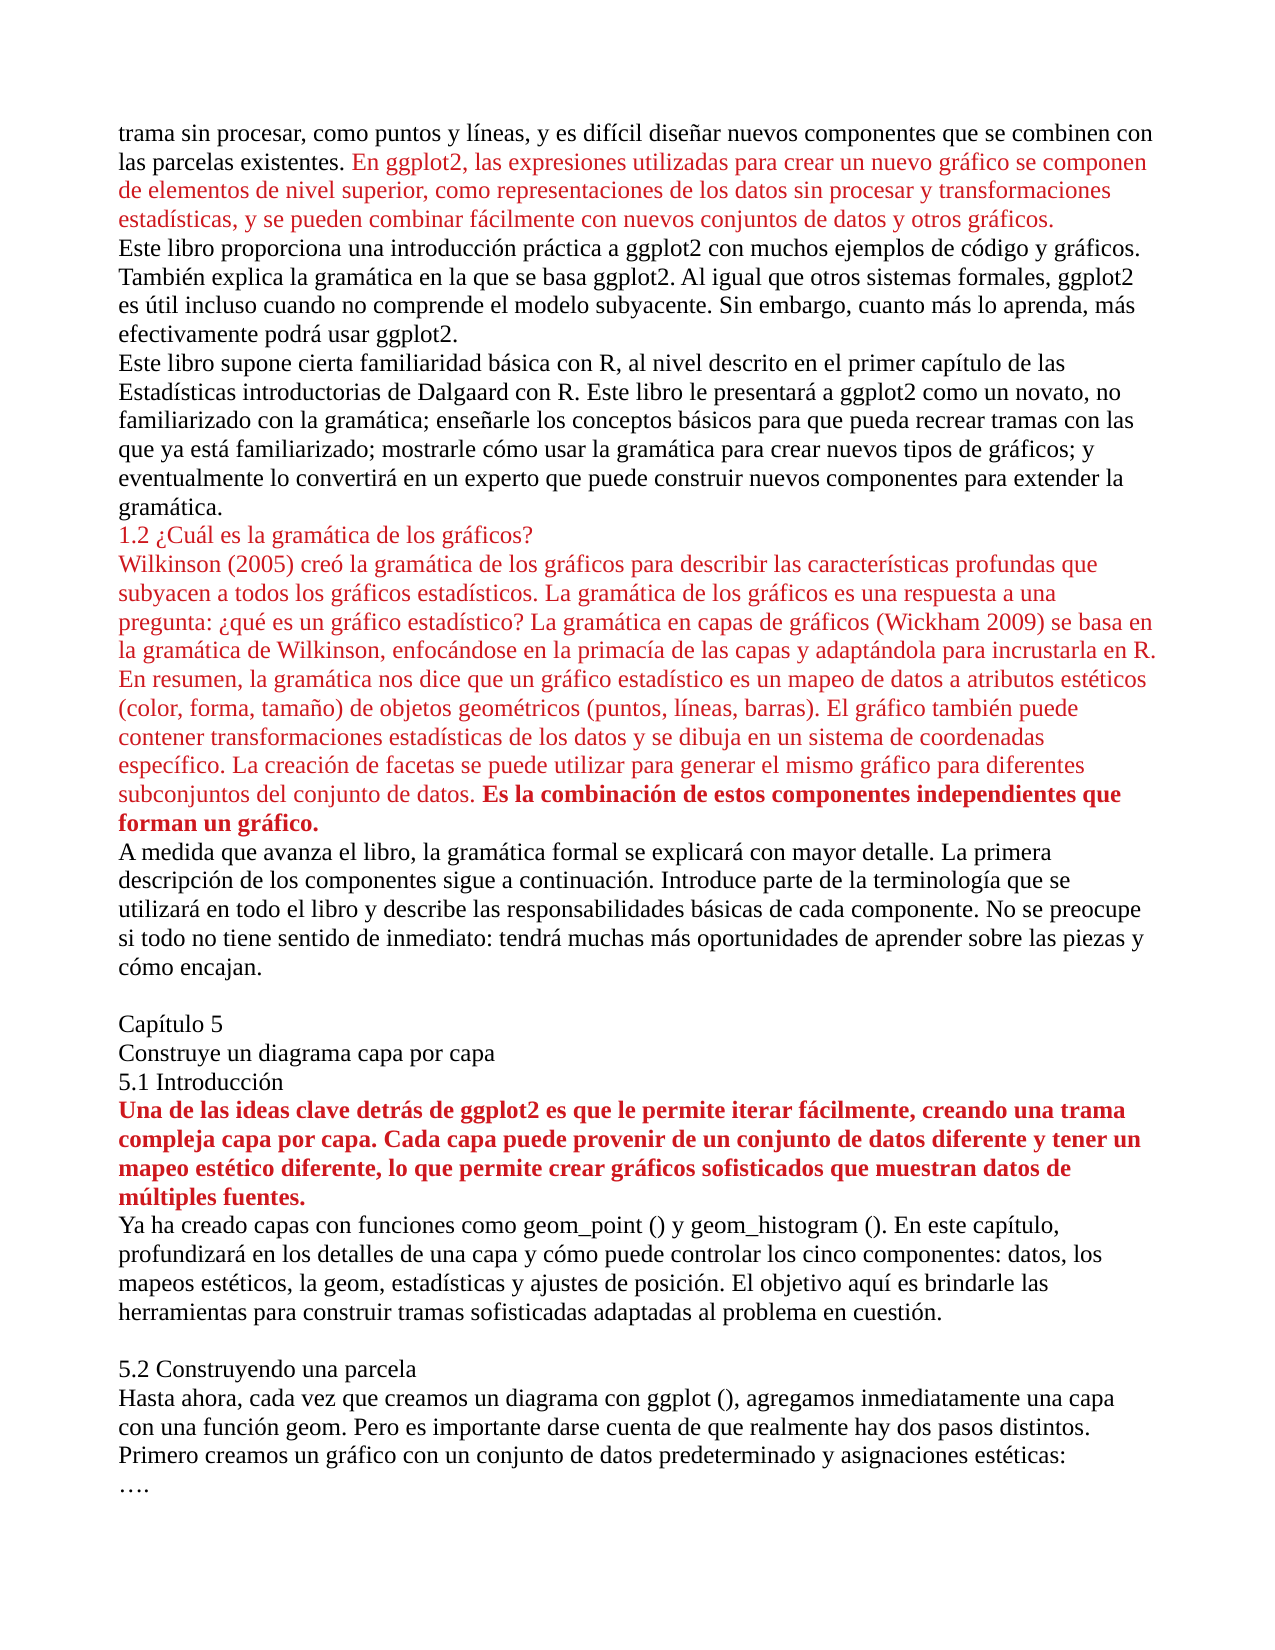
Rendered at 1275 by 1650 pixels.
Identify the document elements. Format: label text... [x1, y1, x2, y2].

text Wilkinson (2005) creó la gramática de los gráficos para describir las características profundas que subyacen a todos los gráficos estadísticos. La gramática de los gráficos es una respuesta a una pregunta: ¿qué es un gráfico estadístico? La gramática en capas de gráficos (Wickham 2009) se basa en la gramática de Wilkinson, enfocándose en la primacía de las capas y adaptándola para incrustarla en R. En resumen, la gramática nos dice que un gráfico estadístico es un mapeo de datos a atributos estéticos (color, forma, tamaño) de objetos geométricos (puntos, líneas, barras). El gráfico también puede contener transformaciones estadísticas de los datos y se dibuja en un sistema de coordenadas específico. La creación de facetas se puede utilizar para generar el mismo gráfico para diferentes subconjuntos del conjunto de datos. Es la combinación de estos componentes independientes que forman un gráfico. [118, 549, 1157, 837]
text Una de las ideas clave detrás de ggplot2 es que le permite iterar fácilmente, creando una trama compleja capa por capa. Cada capa puede provenir de un conjunto de datos diferente y tener un mapeo estético diferente, lo que permite crear gráficos sofisticados que muestran datos de múltiples fuentes. [118, 1096, 1157, 1211]
text 5.2 Construyendo una parcela [118, 1354, 1157, 1383]
text Ya ha creado capas con funciones como geom_point () y geom_histogram (). En este capítulo, profundizará en los detalles de una capa y cómo puede controlar los cinco componentes: datos, los mapeos estéticos, la geom, estadísticas y ajustes de posición. El objetivo aquí es brindarle las herramientas para construir tramas sofisticadas adaptadas al problema en cuestión. [118, 1211, 1157, 1326]
text …. [118, 1469, 1157, 1498]
text Este libro supone cierta familiaridad básica con R, al nivel descrito en el primer capítulo de las Estadísticas introductorias de Dalgaard con R. Este libro le presentará a ggplot2 como un novato, no familiarizado con la gramática; enseñarle los conceptos básicos para que pueda recrear tramas con las que ya está familiarizado; mostrarle cómo usar la gramática para crear nuevos tipos de gráficos; y eventualmente lo convertirá en un experto que puede construir nuevos componentes para extender la gramática. [118, 348, 1157, 521]
text trama sin procesar, como puntos y líneas, y es difícil diseñar nuevos componentes que se combinen con las parcelas existentes. En ggplot2, las expresiones utilizadas para crear un nuevo gráfico se componen de elementos de nivel superior, como representaciones de los datos sin procesar y transformaciones estadísticas, y se pueden combinar fácilmente con nuevos conjuntos de datos y otros gráficos. [118, 118, 1157, 233]
text A medida que avanza el libro, la gramática formal se explicará con mayor detalle. La primera descripción de los componentes sigue a continuación. Introduce parte de la terminología que se utilizará en todo el libro y describe las responsabilidades básicas de cada componente. No se preocupe si todo no tiene sentido de inmediato: tendrá muchas más oportunidades de aprender sobre las piezas y cómo encajan. [118, 837, 1157, 981]
text Capítulo 5 [118, 1009, 1157, 1038]
text 5.1 Introducción [118, 1067, 1157, 1096]
text 1.2 ¿Cuál es la gramática de los gráficos? [118, 521, 1157, 549]
text Este libro proporciona una introducción práctica a ggplot2 con muchos ejemplos de código y gráficos. También explica la gramática en la que se basa ggplot2. Al igual que otros sistemas formales, ggplot2 es útil incluso cuando no comprende el modelo subyacente. Sin embargo, cuanto más lo aprenda, más efectivamente podrá usar ggplot2. [118, 233, 1157, 348]
text Construye un diagrama capa por capa [118, 1038, 1157, 1067]
text Hasta ahora, cada vez que creamos un diagrama con ggplot (), agregamos inmediatamente una capa con una función geom. Pero es importante darse cuenta de que realmente hay dos pasos distintos. Primero creamos un gráfico con un conjunto de datos predeterminado y asignaciones estéticas: [118, 1383, 1157, 1469]
